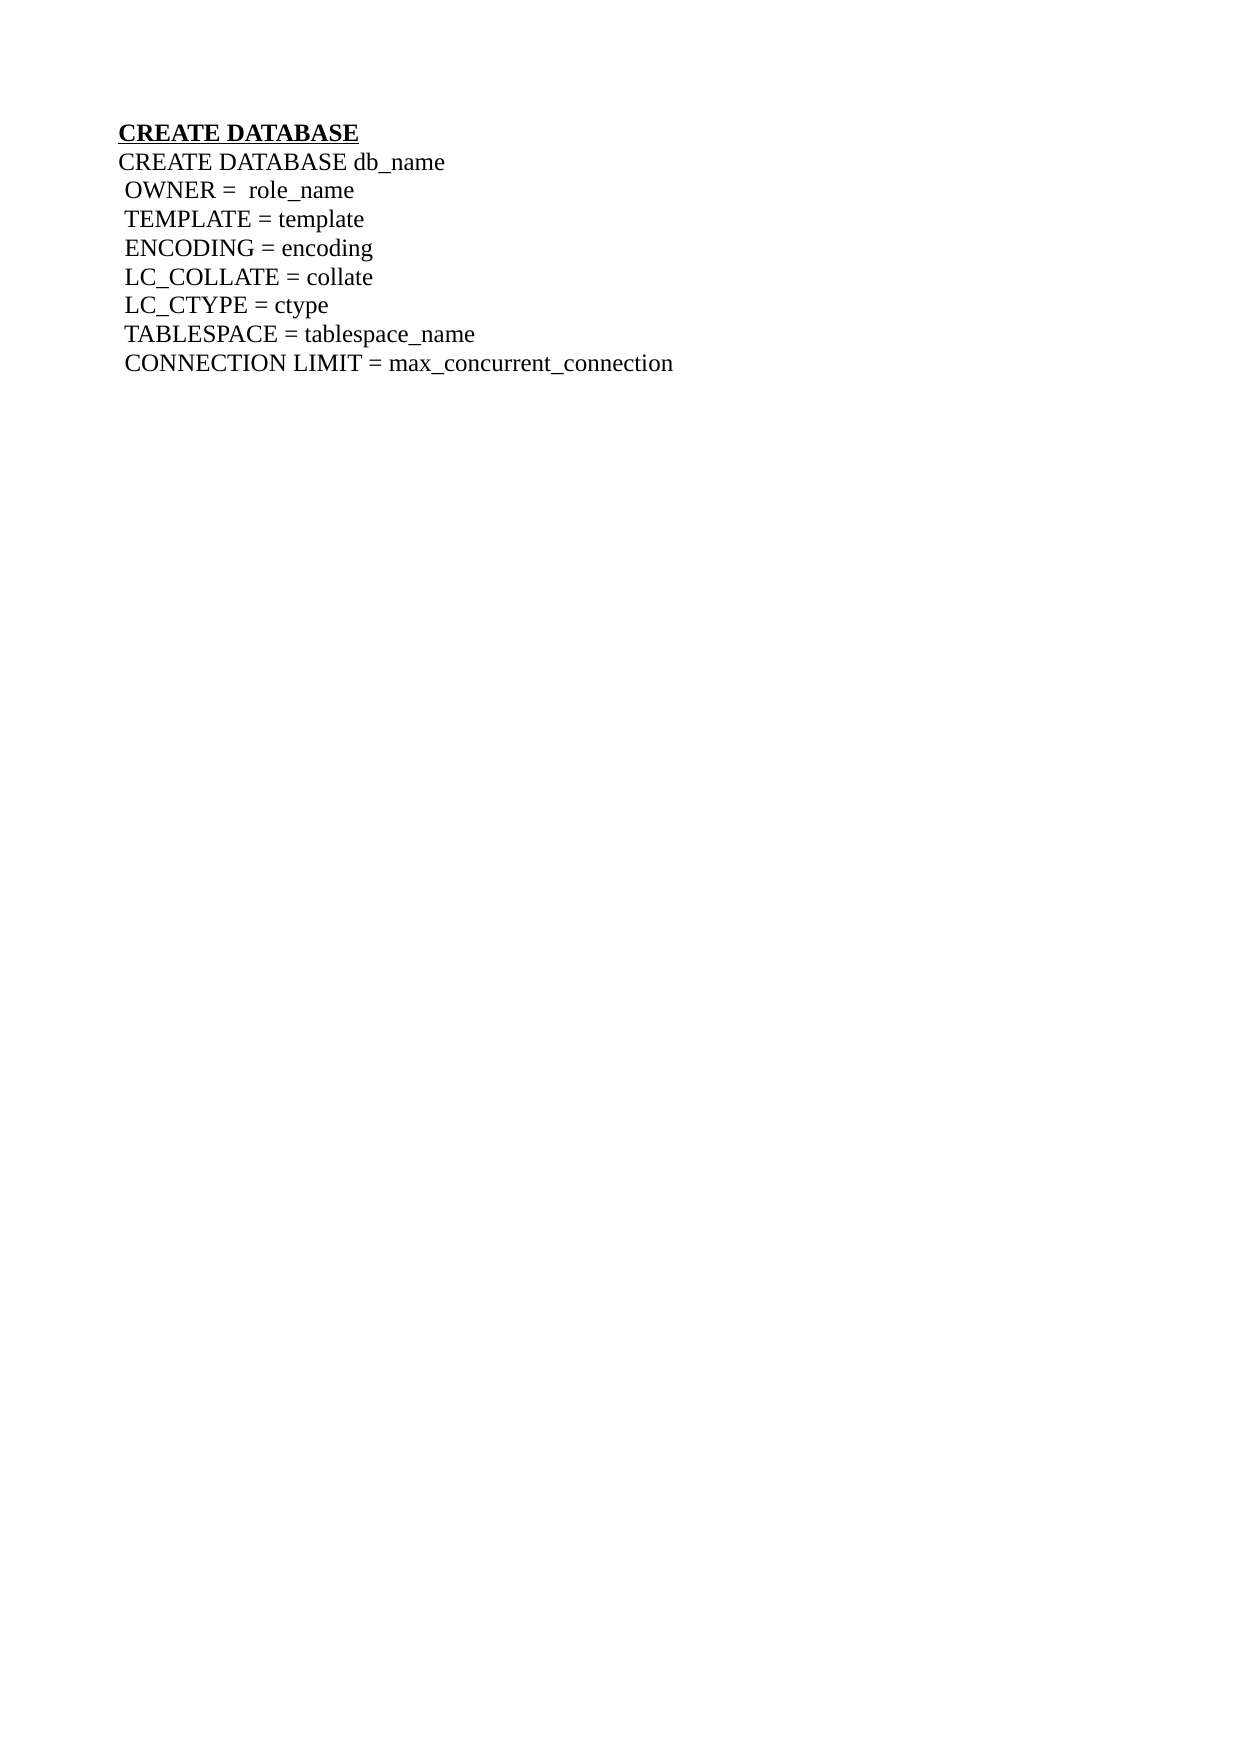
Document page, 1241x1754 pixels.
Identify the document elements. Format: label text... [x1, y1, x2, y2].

text CREATE DATABASE [118, 118, 1122, 147]
text LC_COLLATE = collate [118, 262, 1122, 291]
text CONNECTION LIMIT = max_concurrent_connection [118, 348, 1122, 377]
text TABLESPACE = tablespace_name [118, 319, 1122, 348]
text LC_CTYPE = ctype [118, 291, 1122, 319]
text OWNER = role_name [118, 176, 1122, 204]
text TEMPLATE = template [118, 204, 1122, 233]
text ENCODING = encoding [118, 233, 1122, 262]
text CREATE DATABASE db_name [118, 147, 1122, 176]
